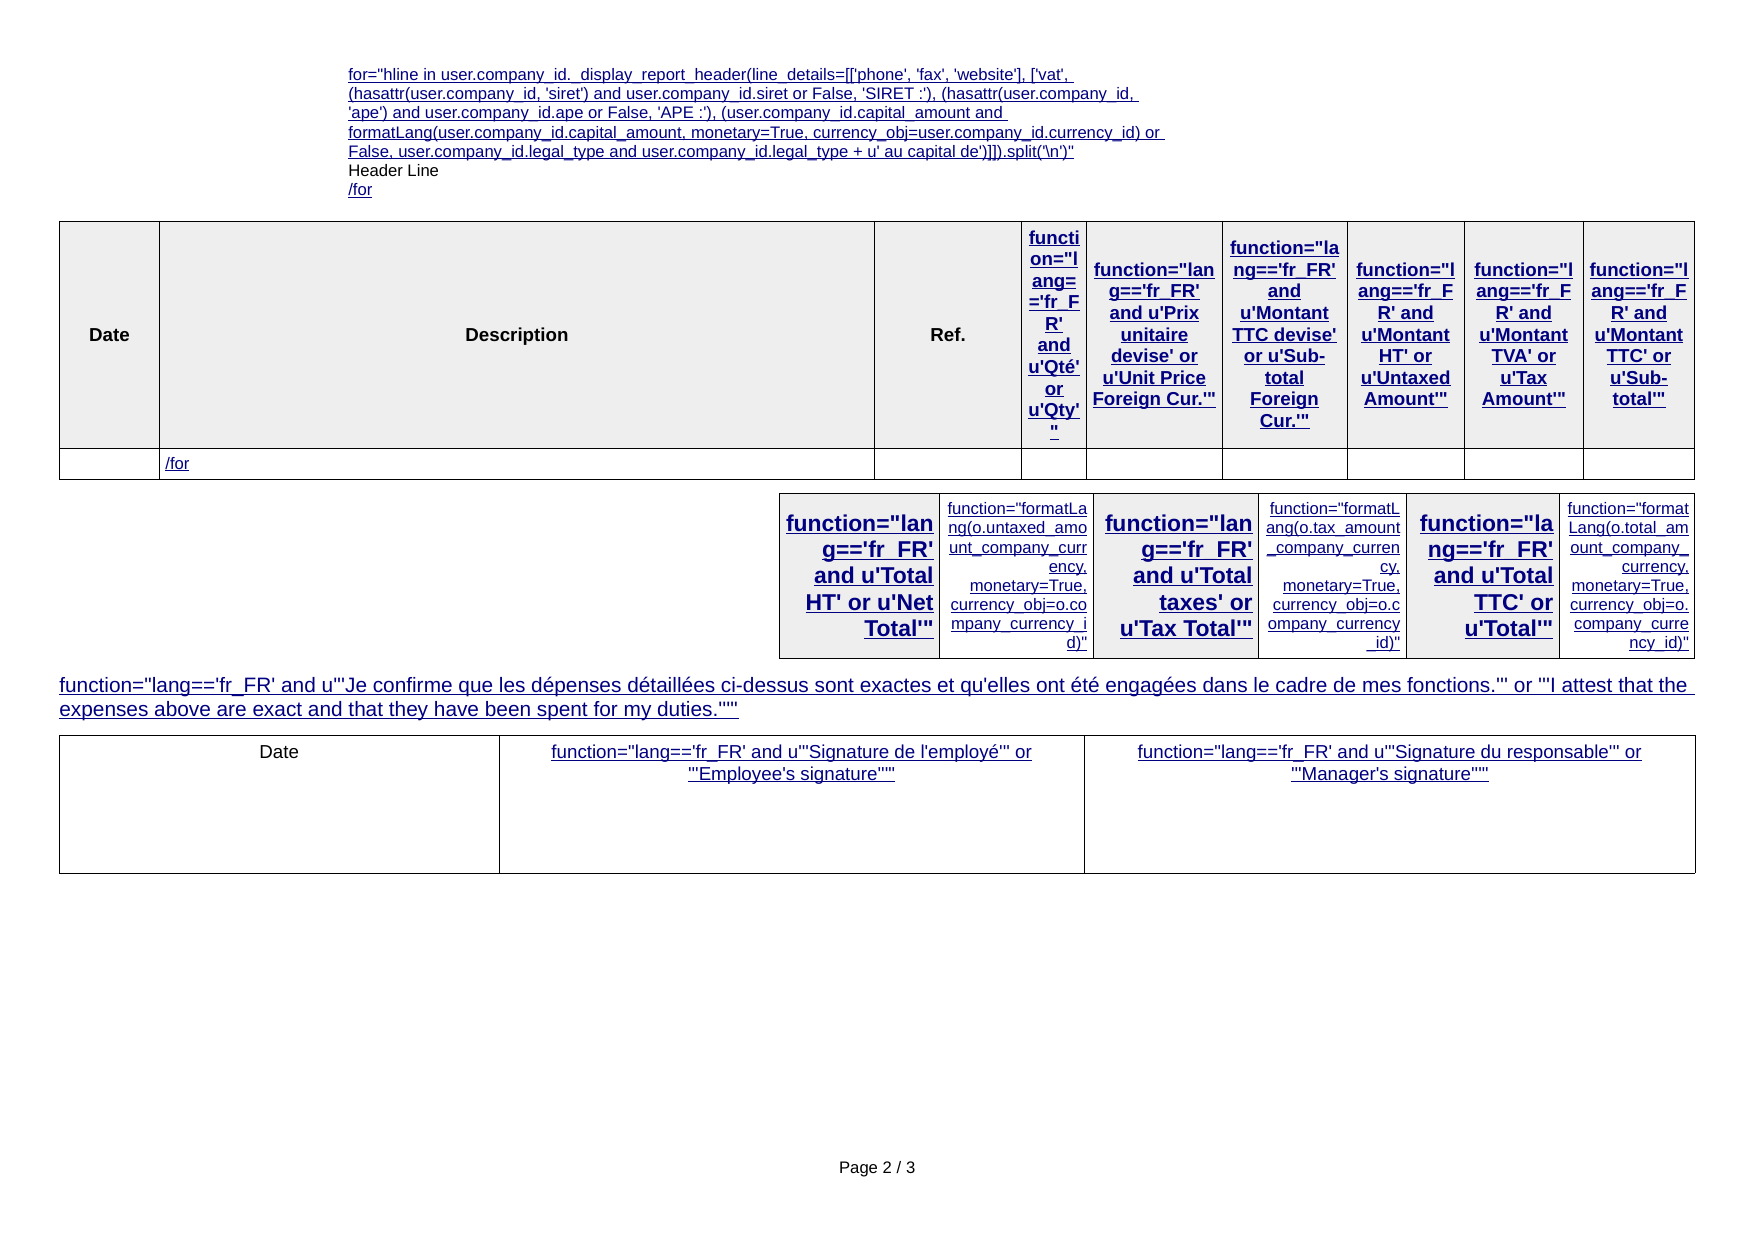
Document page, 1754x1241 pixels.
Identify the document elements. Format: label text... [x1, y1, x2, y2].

table_header Description [160, 222, 874, 448]
table_cell [1223, 449, 1347, 478]
table_cell [60, 449, 159, 478]
table_header function="lang=='fr_FR' and u'Montant TTC devise' or u'Sub-total Foreign Cur.'" [1223, 222, 1347, 448]
table_cell [500, 790, 1084, 872]
table_cell [60, 790, 499, 872]
text expenses above are exact and that they have been spent for my duties.'''" [59, 695, 1695, 721]
table_header function="lang=='fr_FR' and u'Montant TTC' or u'Sub-total'" [1584, 222, 1694, 448]
table_header function="lang=='fr_FR' and u'Total HT' or u'Net Total'" [780, 494, 939, 658]
table_header function="lang=='fr_FR' and u'Total taxes' or u'Tax Total'" [1094, 494, 1258, 658]
table_header function="lang=='fr_FR' and u'Qté' or u'Qty'" [1022, 222, 1086, 448]
table_header Ref. [875, 222, 1021, 448]
table_header function="lang=='fr_FR' and u'Prix unitaire devise' or u'Unit Price Foreign Cur.'" [1087, 222, 1222, 448]
table_header function="lang=='fr_FR' and u'Montant TVA' or u'Tax Amount'" [1465, 222, 1583, 448]
table_header function="formatLang(o.total_amount_company_currency, monetary=True, currency_obj=o.company_currency_id)" [1560, 494, 1694, 658]
table_header function="formatLang(o.tax_amount_company_currency, monetary=True, currency_obj=o.company_currency_id)" [1259, 494, 1406, 658]
table_header Date [60, 222, 159, 448]
table_cell [1085, 790, 1695, 872]
table_header Date [60, 736, 499, 790]
table_header function="formatLang(o.untaxed_amount_company_currency, monetary=True, currency_obj=o.company_currency_id)" [940, 494, 1093, 658]
table_cell [1465, 449, 1583, 478]
table_header function="lang=='fr_FR' and u'Total TTC' or u'Total'" [1407, 494, 1559, 658]
table_cell [1348, 449, 1464, 478]
table_header function="lang=='fr_FR' and u'''Signature du responsable''' or '''Manager's signature'''" [1085, 736, 1695, 790]
table_header [59, 493, 779, 658]
table_header function="lang=='fr_FR' and u'''Signature de l'employé''' or '''Employee's signature'''" [500, 736, 1084, 790]
table_cell [1584, 449, 1694, 478]
table_cell [875, 449, 1021, 478]
table_header function="lang=='fr_FR' and u'Montant HT' or u'Untaxed Amount'" [1348, 222, 1464, 448]
table_cell /for [160, 449, 874, 478]
text function="lang=='fr_FR' and u'''Je confirme que les dépenses détaillées ci-dessus sont exactes et qu'elles ont été engagées dans le cadre de mes fonctions.''' or '''I attest that the [59, 673, 1695, 694]
table_cell [1022, 449, 1086, 478]
table_cell [1087, 449, 1222, 478]
